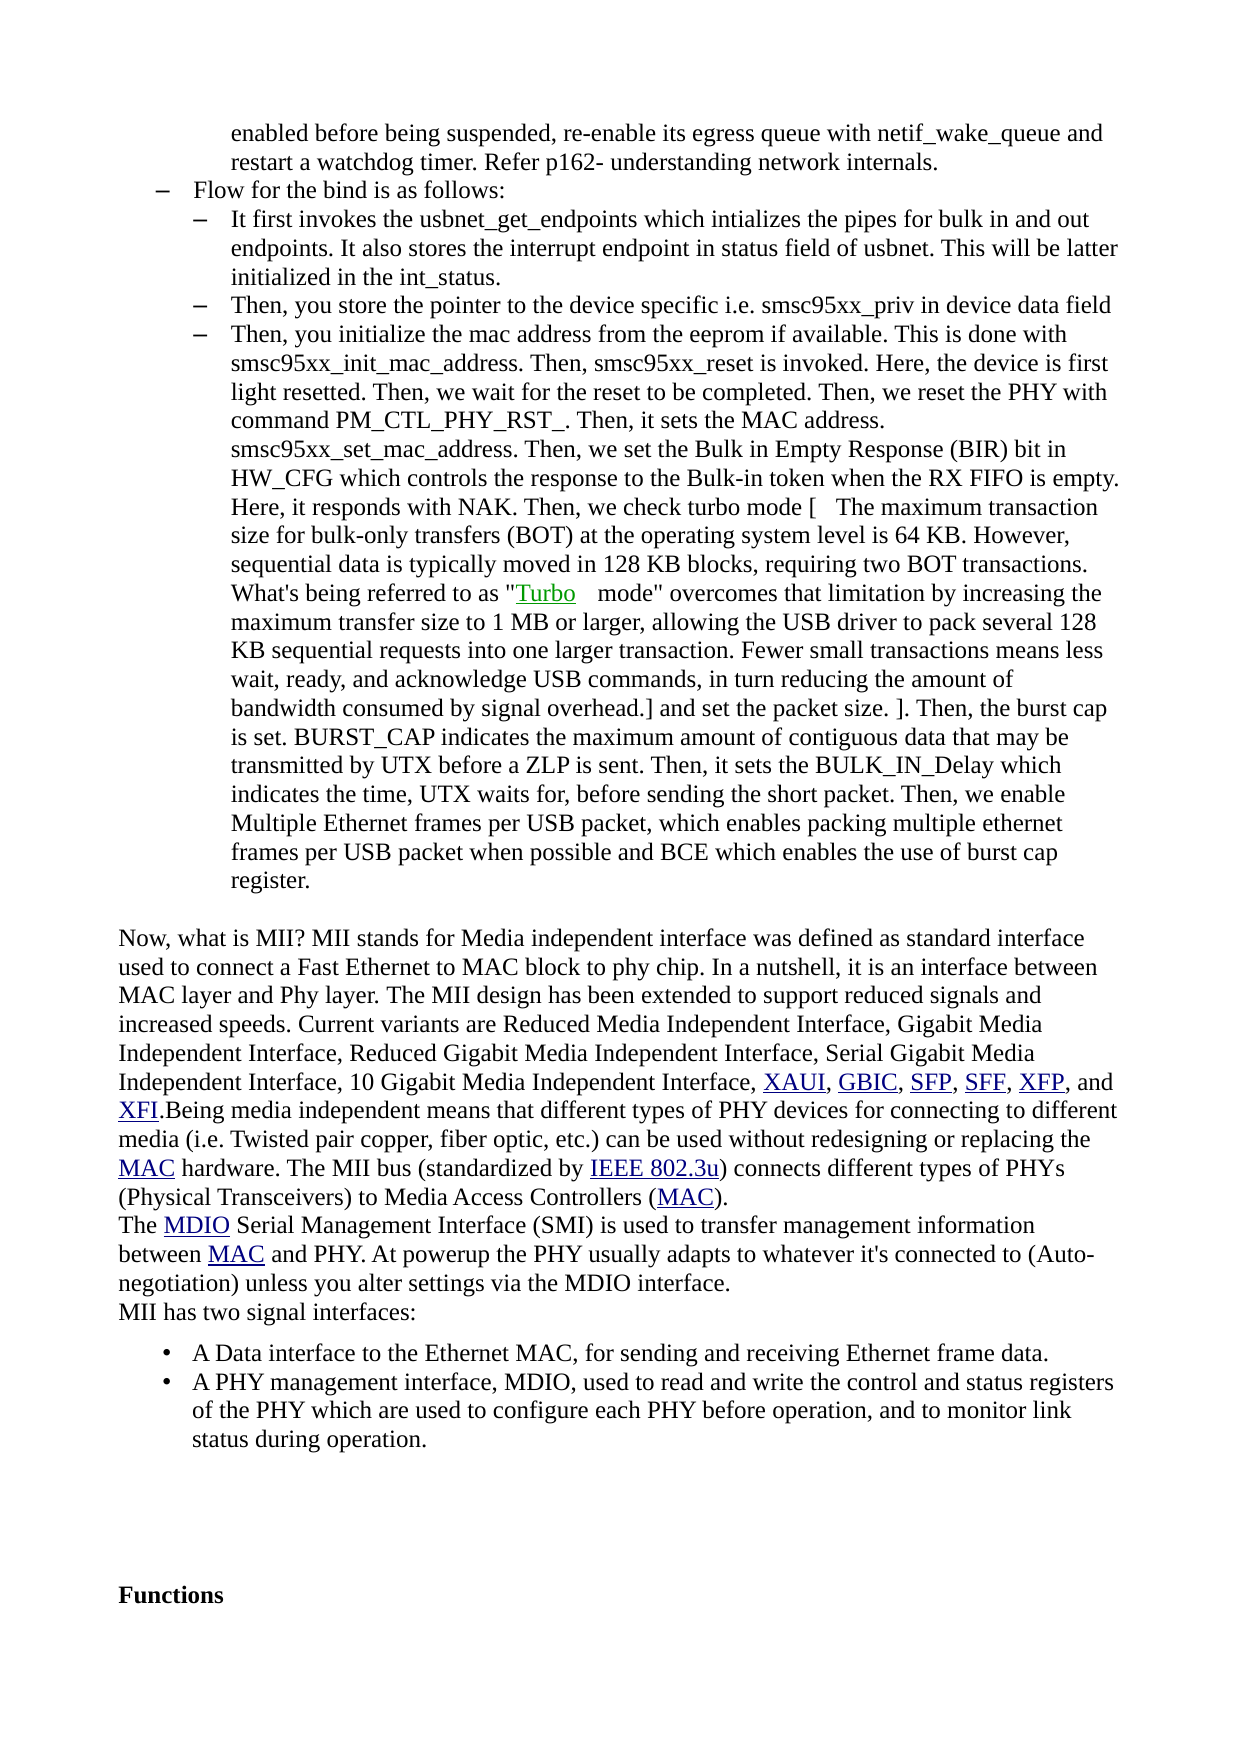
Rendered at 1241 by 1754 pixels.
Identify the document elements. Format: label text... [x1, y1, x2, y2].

list Then, you initialize the mac address from the eeprom if available. This is done with smsc95xx_init_mac_address. Then, smsc95xx_reset is invoked. Here, the device is first light resetted. Then, we wait for the reset to be completed. Then, we reset the PHY with command PM_CTL_PHY_RST_. Then, it sets the MAC address. smsc95xx_set_mac_address. Then, we set the Bulk in Empty Response (BIR) bit in HW_CFG which controls the response to the Bulk-in token when the RX FIFO is empty. Here, it responds with NAK. Then, we check turbo mode [ The maximum transaction size for bulk-only transfers (BOT) at the operating system level is 64 KB. However, sequential data is typically moved in 128 KB blocks, requiring two BOT transactions. What's being referred to as "Turbo mode" overcomes that limitation by increasing the maximum transfer size to 1 MB or larger, allowing the USB driver to pack several 128 KB sequential requests into one larger transaction. Fewer small transactions means less wait, ready, and acknowledge USB commands, in turn reducing the amount of bandwidth consumed by signal overhead.] and set the packet size. ]. Then, the burst cap is set. BURST_CAP indicates the maximum amount of contiguous data that may be transmitted by UTX before a ZLP is sent. Then, it sets the BULK_IN_Delay which indicates the time, UTX waits for, before sending the short packet. Then, we enable Multiple Ethernet frames per USB packet, which enables packing multiple ethernet frames per USB packet when possible and BCE which enables the use of burst cap register. [193, 319, 1122, 894]
list A Data interface to the Ethernet MAC, for sending and receiving Ethernet frame data. [162, 1338, 1122, 1367]
text Now, what is MII? MII stands for Media independent interface was defined as standard interface used to connect a Fast Ethernet to MAC block to phy chip. In a nutshell, it is an interface between MAC layer and Phy layer. The MII design has been extended to support reduced signals and increased speeds. Current variants are Reduced Media Independent Interface, Gigabit Media Independent Interface, Reduced Gigabit Media Independent Interface, Serial Gigabit Media Independent Interface, 10 Gigabit Media Independent Interface, XAUI, GBIC, SFP, SFF, XFP, and XFI.Being media independent means that different types of PHY devices for connecting to different media (i.e. Twisted pair copper, fiber optic, etc.) can be used without redesigning or replacing the MAC hardware. The MII bus (standardized by IEEE 802.3u) connects different types of PHYs (Physical Transceivers) to Media Access Controllers (MAC). [118, 923, 1122, 1211]
list Then, you store the pointer to the device specific i.e. smsc95xx_priv in device data field [193, 291, 1122, 319]
text Functions [118, 1581, 1122, 1609]
list It first invokes the usbnet_get_endpoints which intializes the pipes for bulk in and out endpoints. It also stores the interrupt endpoint in status field of usbnet. This will be latter initialized in the int_status. [193, 204, 1122, 291]
list enabled before being suspended, re-enable its egress queue with netif_wake_queue and restart a watchdog timer. Refer p162- understanding network internals. [193, 118, 1122, 176]
text MII has two signal interfaces: [118, 1297, 1122, 1326]
list Flow for the bind is as follows: [156, 176, 1122, 204]
text The MDIO Serial Management Interface (SMI) is used to transfer management information between MAC and PHY. At powerup the PHY usually adapts to whatever it's connected to (Auto-negotiation) unless you alter settings via the MDIO interface. [118, 1211, 1122, 1297]
list A PHY management interface, MDIO, used to read and write the control and status registers of the PHY which are used to configure each PHY before operation, and to monitor link status during operation. [162, 1367, 1122, 1453]
